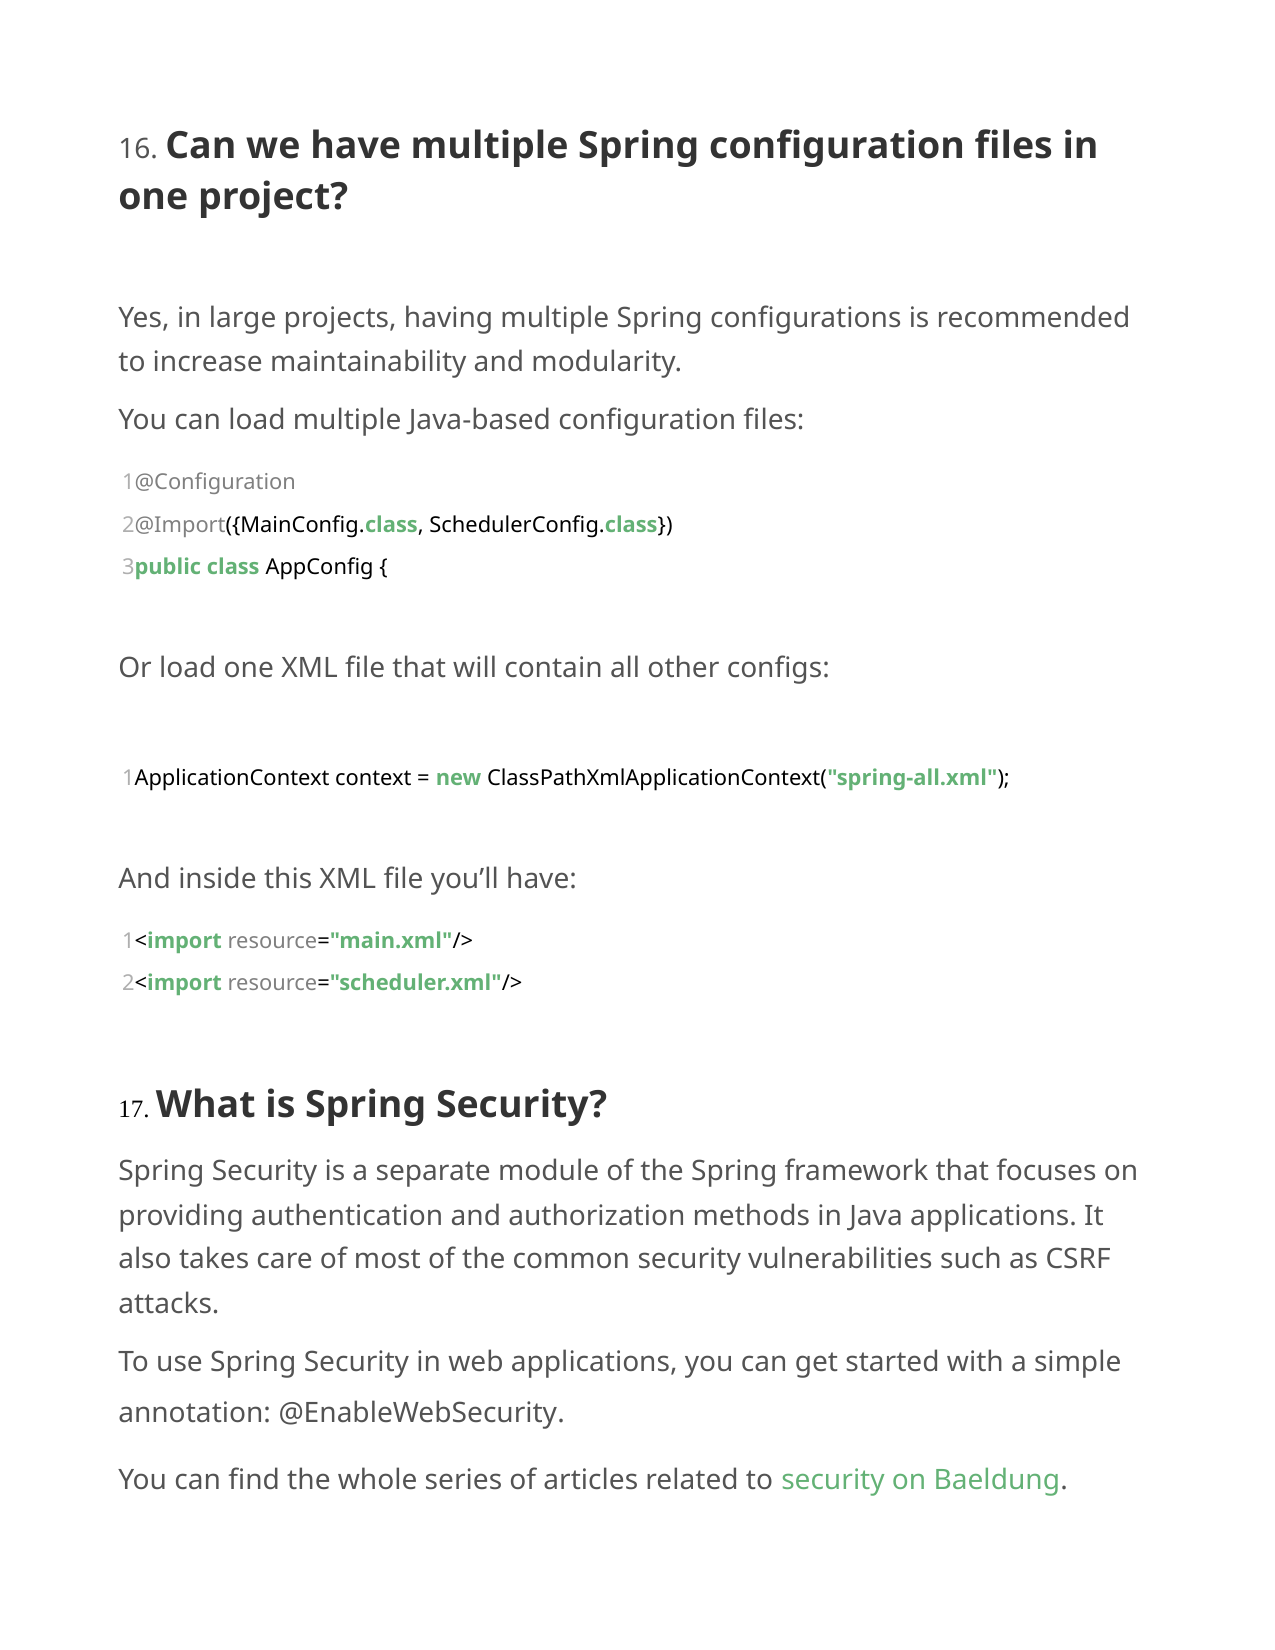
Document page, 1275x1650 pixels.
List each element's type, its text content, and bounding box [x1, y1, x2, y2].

text Yes, in large projects, having multiple Spring configurations is recommended to increase maintainability and modularity. [118, 297, 1157, 379]
table_header 1 [118, 762, 134, 791]
text You can find the whole series of articles related to security on Baeldung. [118, 1459, 1157, 1497]
table_header 1 2 3 [118, 466, 134, 581]
table_header 1 2 [118, 925, 134, 997]
text And inside this XML file you’ll have: [118, 858, 1157, 896]
table_header @Configuration @Import({MainConfig.class, SchedulerConfig.class}) public class AppConfig { [134, 466, 725, 581]
text You can load multiple Java-based configuration files: [118, 399, 1157, 438]
table_header <import resource="main.xml"/> <import resource="scheduler.xml"/> [134, 925, 577, 997]
text 17. What is Spring Security? [118, 1077, 1157, 1128]
text Or load one XML file that will contain all other configs: [118, 647, 1157, 686]
text Spring Security is a separate module of the Spring framework that focuses on providing authentication and authorization methods in Java applications. It also takes care of most of the common security vulnerabilities such as CSRF attacks. [118, 1151, 1157, 1321]
text 16. Can we have multiple Spring configuration files in one project? [118, 118, 1157, 220]
text To use Spring Security in web applications, you can get started with a simple annotation: @EnableWebSecurity. [118, 1342, 1157, 1431]
table_header ApplicationContext context = new ClassPathXmlApplicationContext("spring-all.xml"); [134, 762, 1090, 791]
